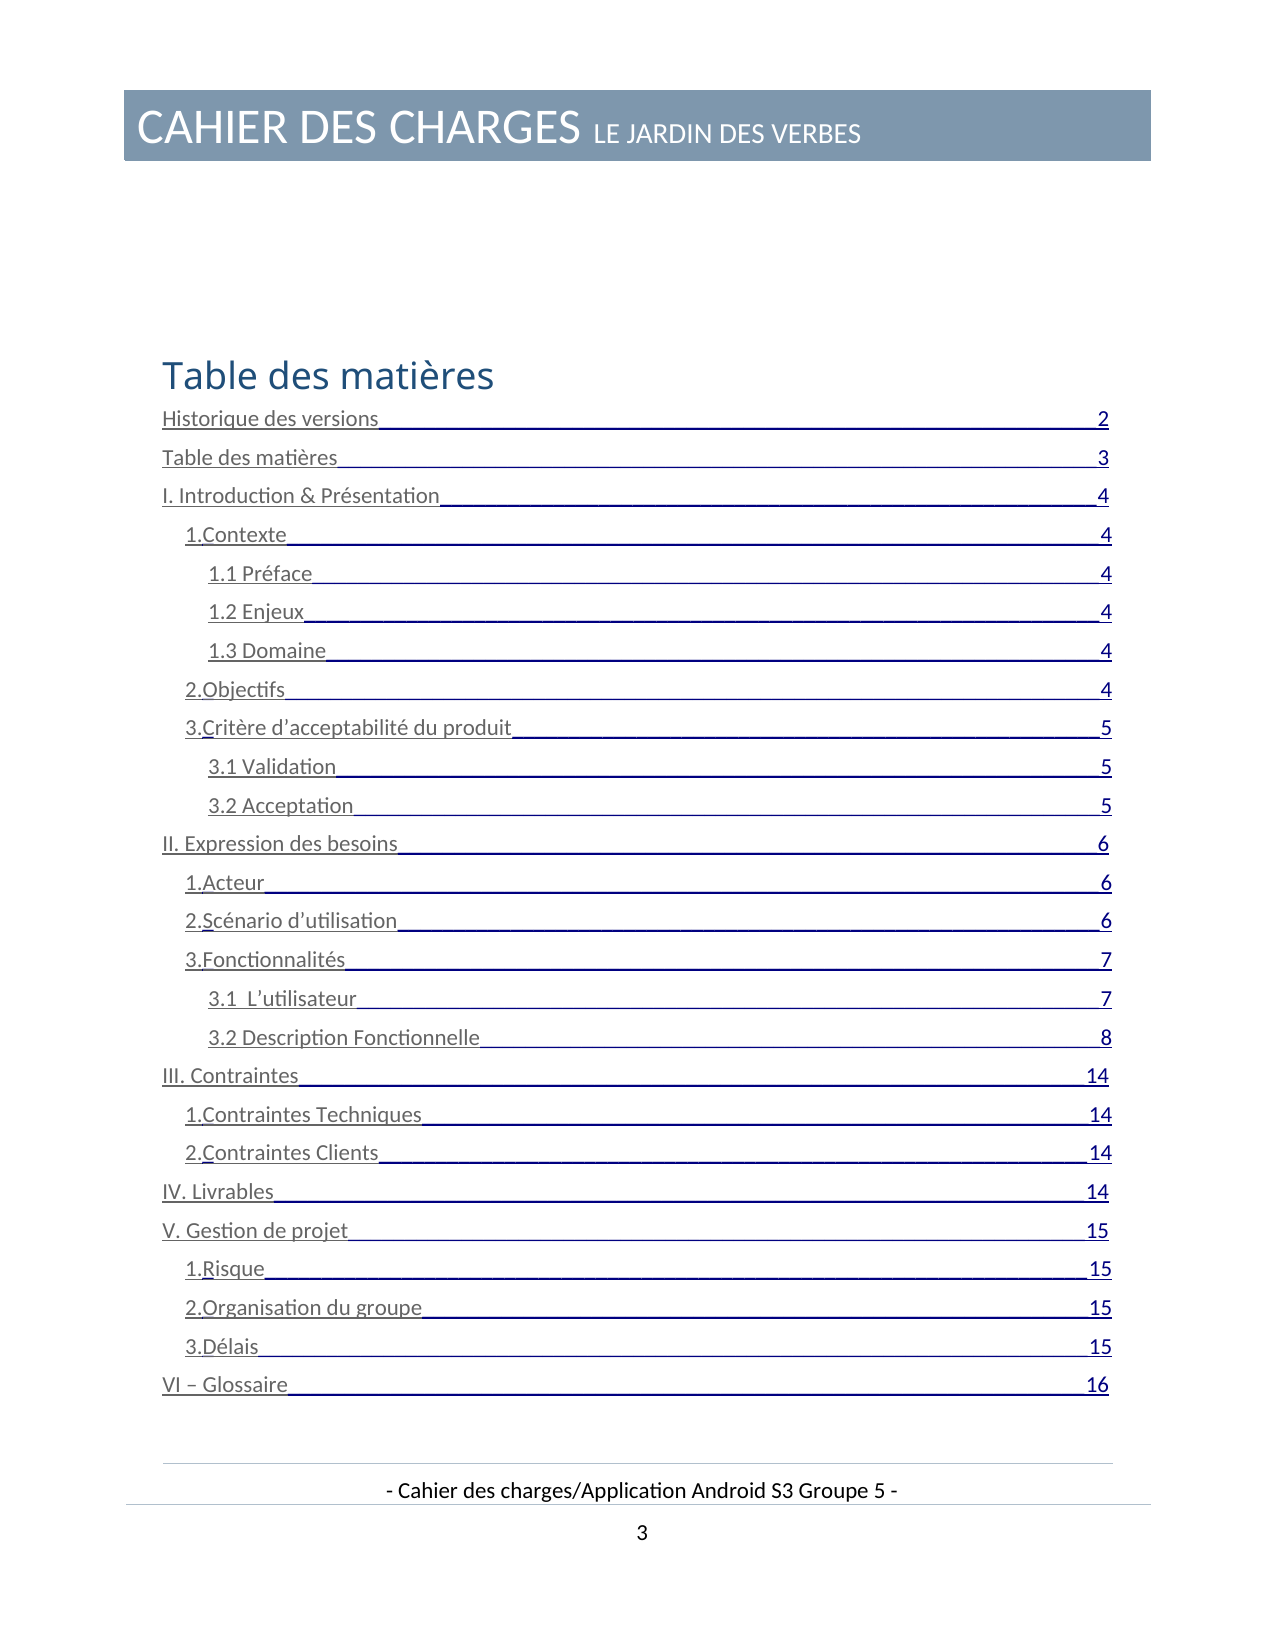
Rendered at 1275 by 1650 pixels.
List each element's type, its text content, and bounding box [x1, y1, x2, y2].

text 1. Contraintes Techniques 14 [185, 1100, 1113, 1128]
text III. Contraintes 14 [162, 1061, 1113, 1089]
text 3.1 L’utilisateur 7 [208, 984, 1113, 1012]
text IV. Livrables 14 [162, 1177, 1113, 1205]
text 3. Délais 15 [185, 1332, 1113, 1360]
text 2. Scénario d’utilisation 6 [185, 907, 1113, 935]
text 1. Risque 15 [185, 1254, 1113, 1282]
text 2. Contraintes Clients 14 [185, 1138, 1113, 1167]
text 1.3 Domaine 4 [208, 636, 1113, 664]
text 1. Acteur 6 [185, 868, 1113, 896]
text VI – Glossaire 16 [162, 1370, 1113, 1398]
text 1. Contexte 4 [185, 520, 1113, 548]
text 2. Organisation du groupe 15 [185, 1293, 1113, 1321]
text Table des matières 3 [162, 443, 1113, 471]
text 3. Critère d’acceptabilité du produit 5 [185, 713, 1113, 741]
text V. Gestion de projet 15 [162, 1216, 1113, 1244]
text Table des matières [162, 349, 1113, 400]
text 3.1 Validation 5 [208, 752, 1113, 780]
text II. Expression des besoins 6 [162, 829, 1113, 857]
text 3.2 Description Fonctionnelle 8 [208, 1023, 1113, 1051]
text 1.1 Préface 4 [208, 559, 1113, 587]
text 3. Fonctionnalités 7 [185, 945, 1113, 973]
text 2. Objectifs 4 [185, 675, 1113, 703]
text 3.2 Acceptation 5 [208, 791, 1113, 819]
text I. Introduction & Présentation 4 [162, 482, 1113, 509]
text 1.2 Enjeux 4 [208, 597, 1113, 626]
text Historique des versions 2 [162, 404, 1113, 432]
